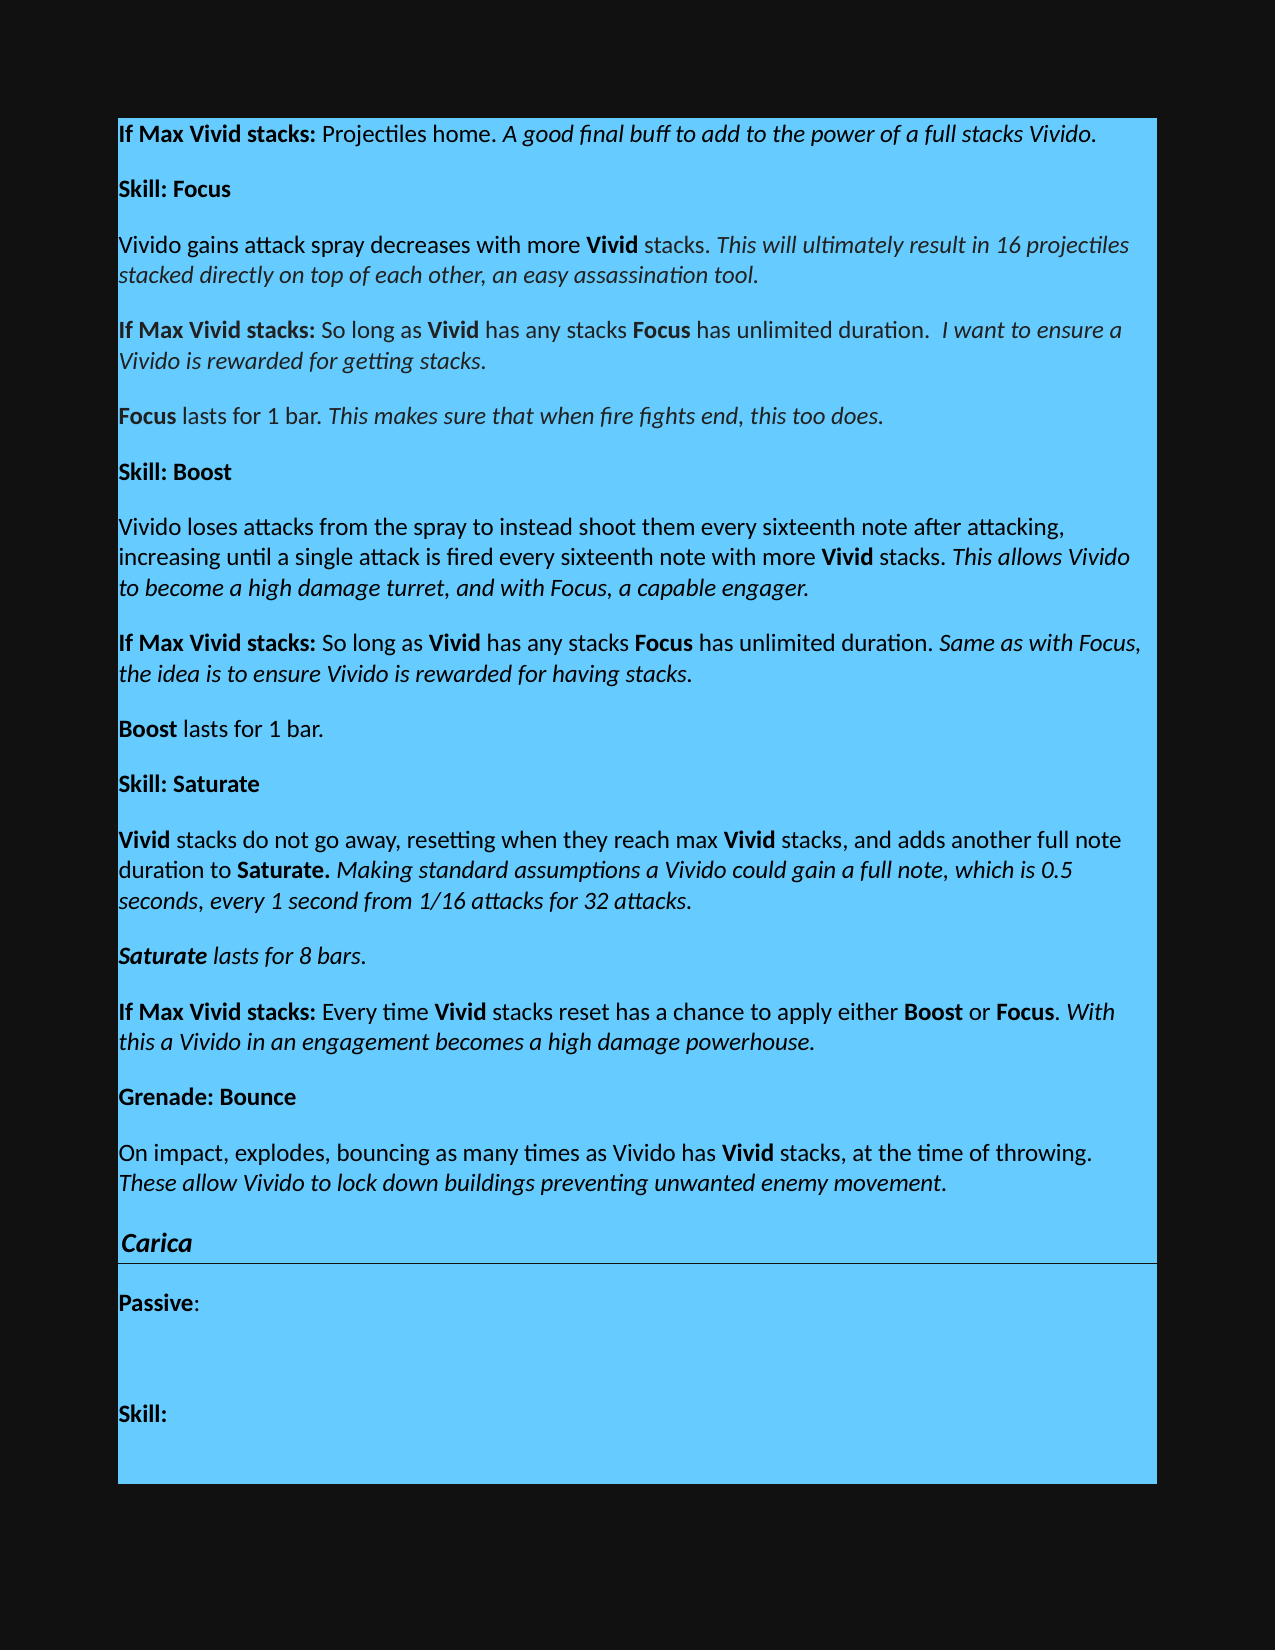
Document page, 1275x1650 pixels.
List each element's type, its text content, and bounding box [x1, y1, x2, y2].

text If Max Vivid stacks: Projectiles home. A good final buff to add to the power of a full stacks Vivido. [118, 118, 1157, 149]
text If Max Vivid stacks: So long as Vivid has any stacks Focus has unlimited duration. I want to ensure a Vivido is rewarded for getting stacks. [118, 315, 1157, 375]
text Vivid stacks do not go away, resetting when they reach max Vivid stacks, and adds another full note duration to Saturate. Making standard assumptions a Vivido could gain a full note, which is 0.5 seconds, every 1 second from 1/16 attacks for 32 attacks. [118, 824, 1157, 915]
text Vivido gains attack spray decreases with more Vivid stacks. This will ultimately result in 16 projectiles stacked directly on top of each other, an easy assassination tool. [118, 229, 1157, 290]
text Carica [118, 1223, 1157, 1263]
text Skill: Boost [118, 456, 1157, 486]
text Skill: [118, 1398, 1157, 1429]
text Skill: Focus [118, 174, 1157, 204]
text Boost lasts for 1 bar. [118, 713, 1157, 744]
text Skill: Saturate [118, 769, 1157, 799]
text Vivido loses attacks from the spray to instead shoot them every sixteenth note after attacking, increasing until a single attack is fired every sixteenth note with more Vivid stacks. This allows Vivido to become a high damage turret, and with Focus, a capable engager. [118, 511, 1157, 602]
text Focus lasts for 1 bar. This makes sure that when fire fights end, this too does. [118, 400, 1157, 431]
text Saturate lasts for 8 bars. [118, 940, 1157, 971]
text If Max Vivid stacks: So long as Vivid has any stacks Focus has unlimited duration. Same as with Focus, the idea is to ensure Vivido is rewarded for having stacks. [118, 627, 1157, 688]
text Grenade: Bounce [118, 1082, 1157, 1112]
text If Max Vivid stacks: Every time Vivid stacks reset has a chance to apply either Boost or Focus. With this a Vivido in an engagement becomes a high damage powerhouse. [118, 996, 1157, 1057]
text On impact, explodes, bouncing as many times as Vivido has Vivid stacks, at the time of throwing. These allow Vivido to lock down buildings preventing unwanted enemy movement. [118, 1137, 1157, 1198]
text Passive: [118, 1288, 1157, 1318]
